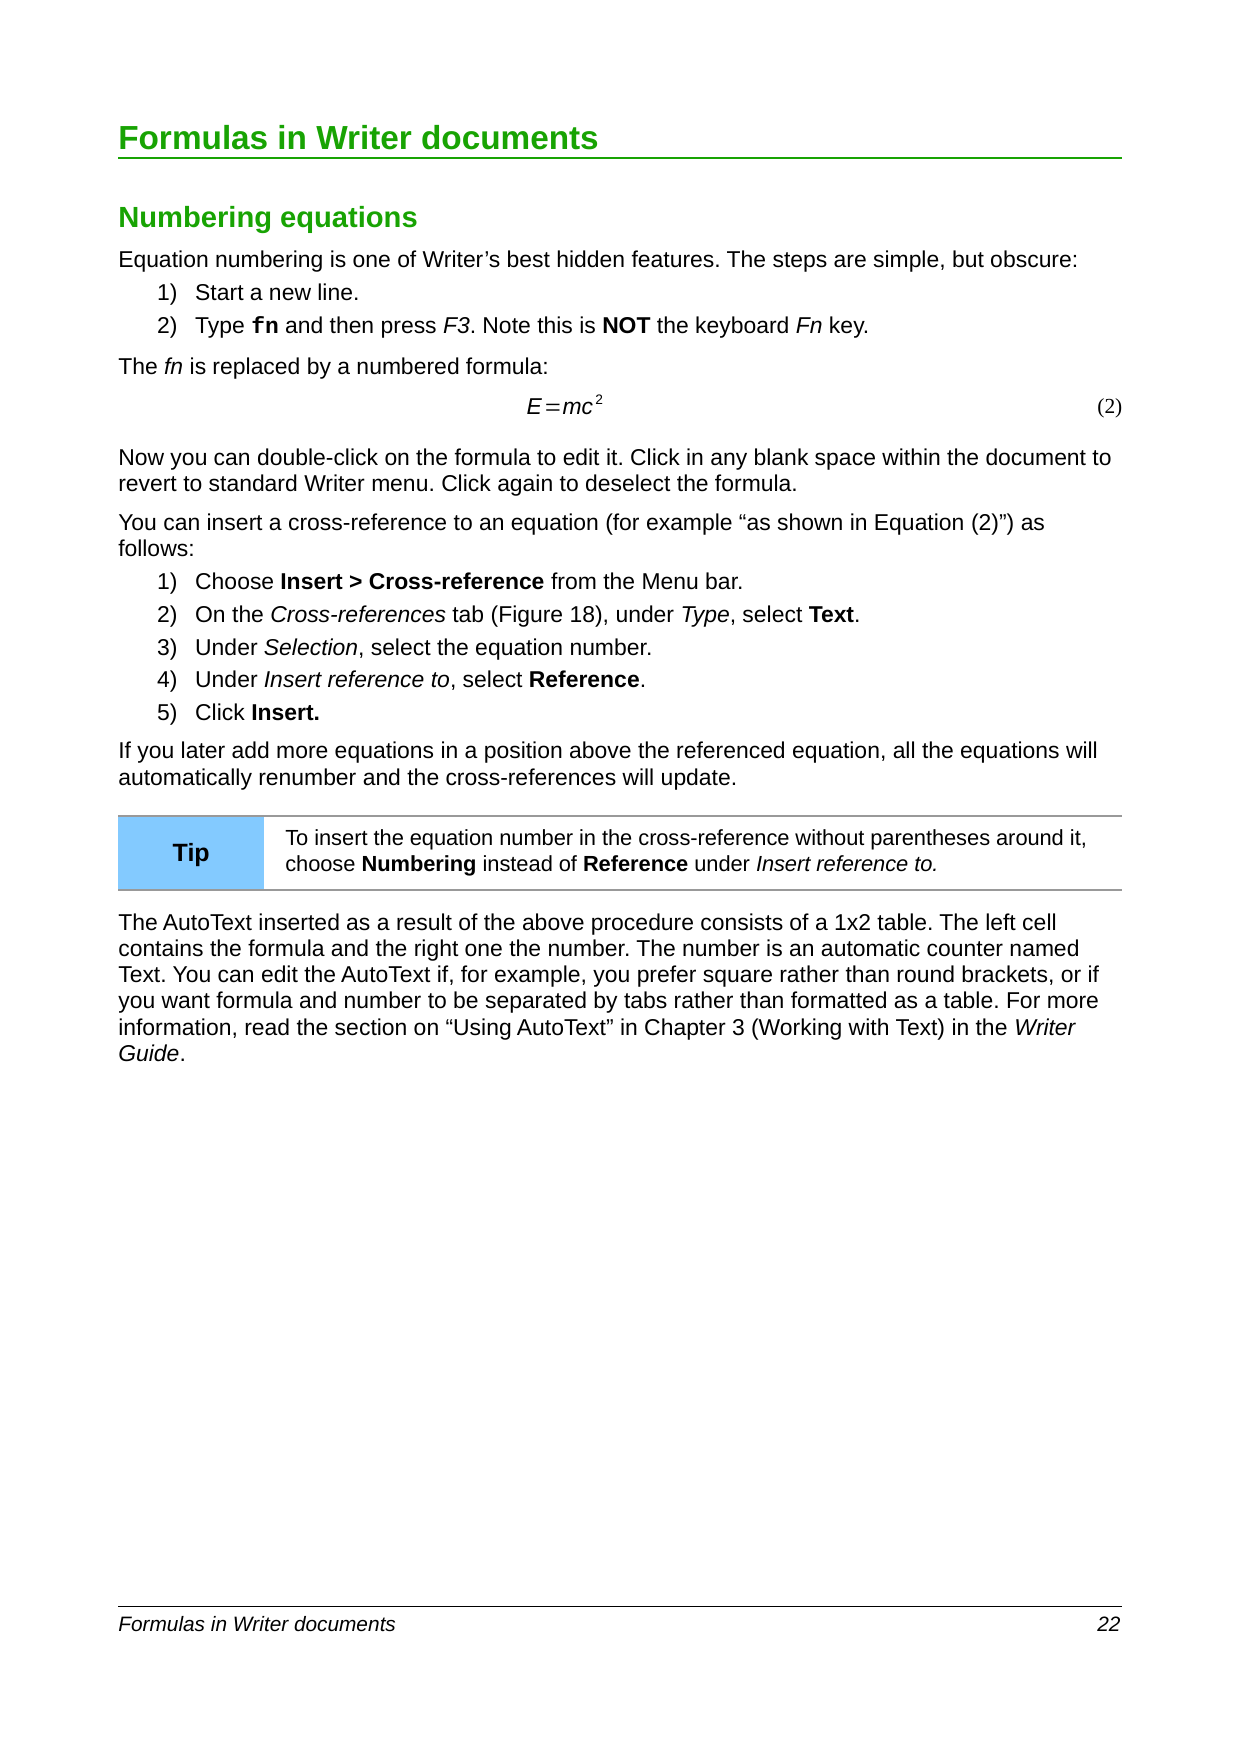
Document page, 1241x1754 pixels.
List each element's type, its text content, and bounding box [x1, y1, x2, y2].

list Under Insert reference to, select Reference. [177, 666, 1122, 692]
table_header [118, 392, 1010, 420]
subtitle Formulas in Writer documents [118, 118, 1122, 157]
table_header To insert the equation number in the cross-reference without parentheses around it, choose Numbering instead of Reference under Insert reference to. [264, 817, 1122, 889]
list Under Selection, select the equation number. [177, 633, 1122, 660]
list Equation numbering is one of Writer’s best hidden features. The steps are simple, but obscure: [118, 246, 1122, 273]
list Type fn and then press F3. Note this is NOT the keyboard Fn key. [177, 312, 1122, 340]
list On the Cross-references tab (Figure 18), under Type, select Text. [177, 601, 1122, 627]
subtitle Numbering equations [118, 201, 1122, 234]
table_header (2) [1010, 392, 1122, 420]
list You can insert a cross-reference to an equation (for example “as shown in Equation (2)”) as follows: [118, 509, 1122, 562]
table_header Tip [118, 817, 264, 889]
list Choose Insert > Cross-reference from the Menu bar. [177, 568, 1122, 594]
list Click Insert. [177, 699, 1122, 725]
text If you later add more equations in a position above the referenced equation, all the equations will automatically renumber and the cross-references will update. [118, 737, 1122, 790]
text The AutoText inserted as a result of the above procedure consists of a 1x2 table. The left cell contains the formula and the right one the number. The number is an automatic counter named Text. You can edit the AutoText if, for example, you prefer square rather than round brackets, or if you want formula and number to be separated by tabs rather than formatted as a table. For more information, read the section on “Using AutoText” in Chapter 3 (Working with Text) in the Writer Guide. [118, 908, 1122, 1067]
text Now you can double-click on the formula to edit it. Click in any blank space within the document to revert to standard Writer menu. Click again to deselect the formula. [118, 444, 1122, 497]
list Start a new line. [177, 279, 1122, 306]
text The fn is replaced by a numbered formula: [118, 353, 1122, 379]
